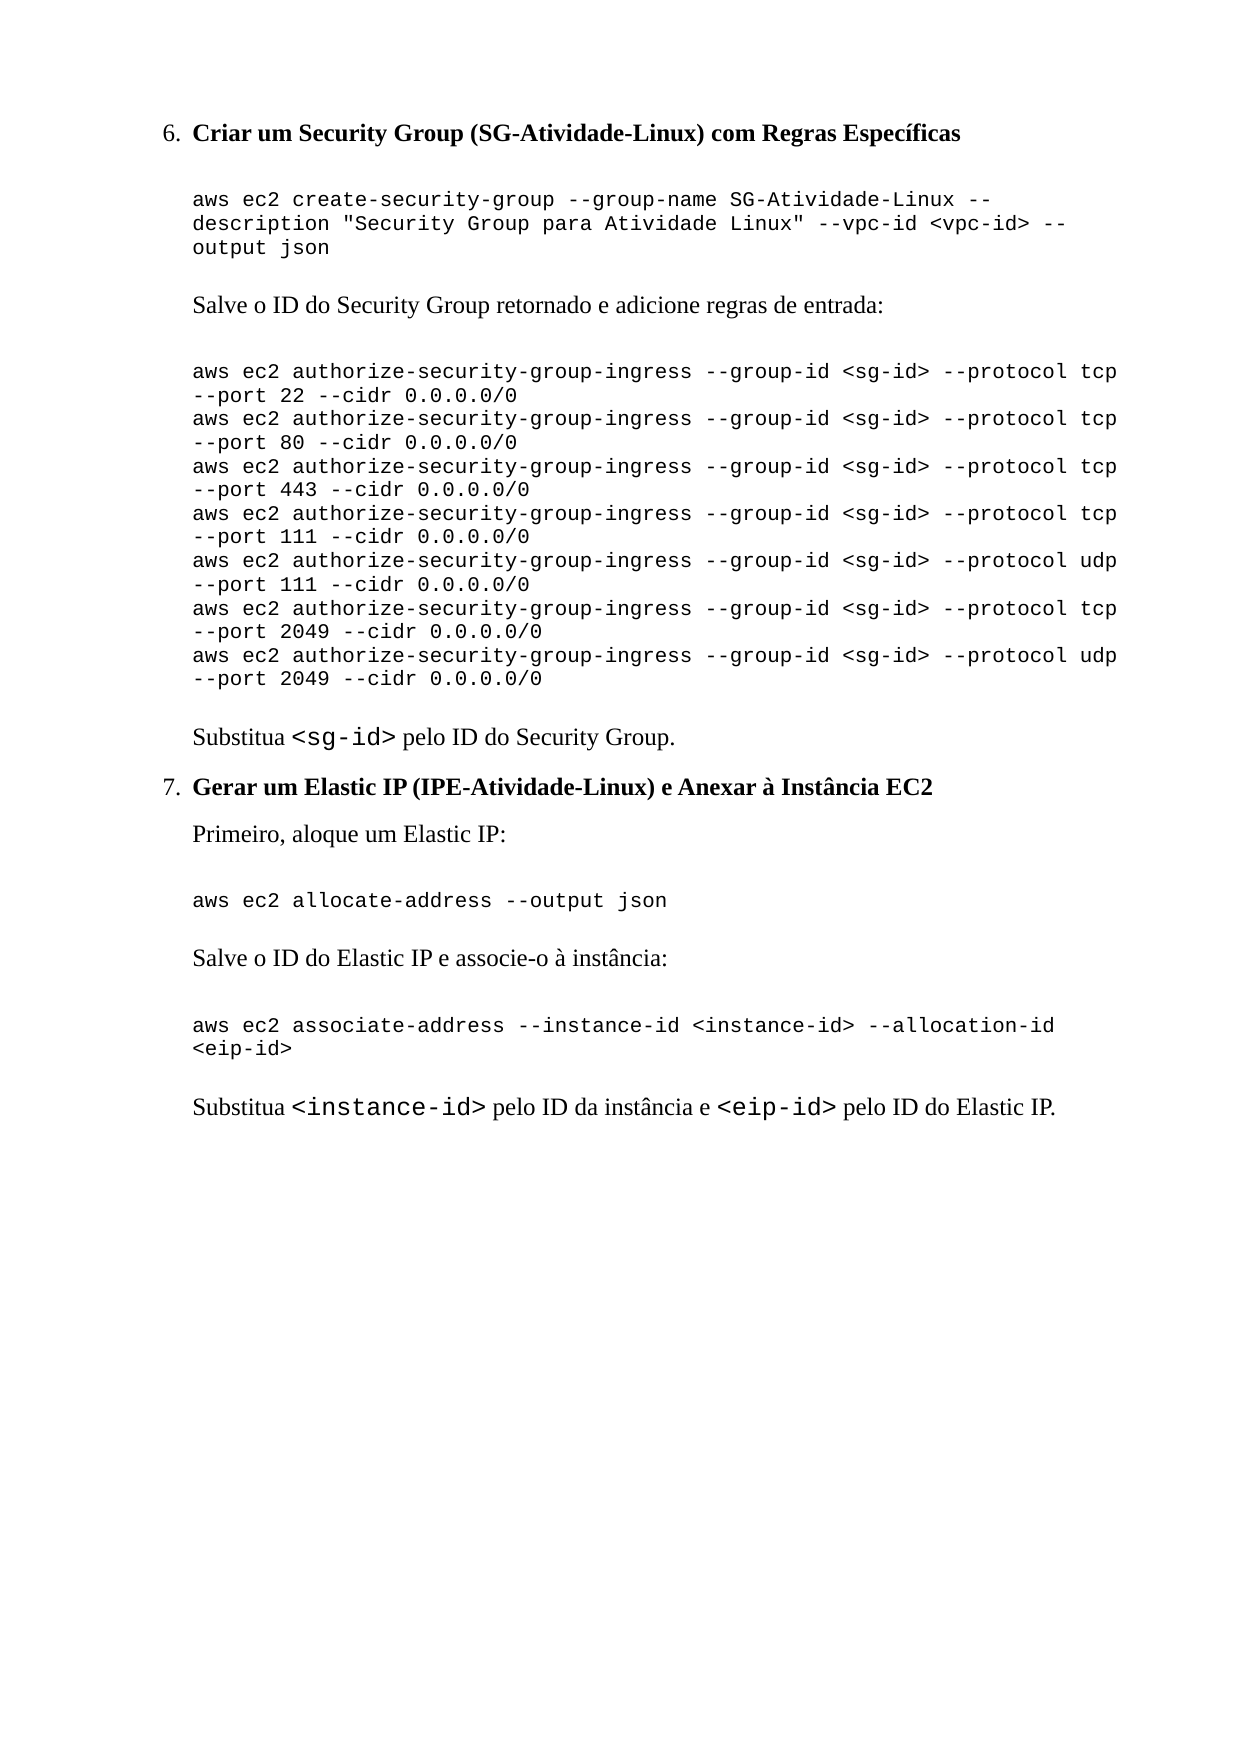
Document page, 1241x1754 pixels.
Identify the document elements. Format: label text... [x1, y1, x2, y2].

list Substitua <instance-id> pelo ID da instância e <eip-id> pelo ID do Elastic IP. [162, 1092, 1122, 1122]
list aws ec2 authorize-security-group-ingress --group-id <sg-id> --protocol tcp --port 22 --cidr 0.0.0.0/0 [162, 361, 1122, 408]
list aws ec2 allocate-address --output json [162, 890, 1122, 914]
list aws ec2 associate-address --instance-id <instance-id> --allocation-id <eip-id> [162, 1015, 1122, 1062]
list Salve o ID do Security Group retornado e adicione regras de entrada: [162, 290, 1122, 318]
list aws ec2 authorize-security-group-ingress --group-id <sg-id> --protocol tcp --port 111 --cidr 0.0.0.0/0 [162, 503, 1122, 550]
list aws ec2 authorize-security-group-ingress --group-id <sg-id> --protocol tcp --port 80 --cidr 0.0.0.0/0 [162, 408, 1122, 456]
list Salve o ID do Elastic IP e associe-o à instância: [162, 943, 1122, 972]
list aws ec2 authorize-security-group-ingress --group-id <sg-id> --protocol tcp --port 443 --cidr 0.0.0.0/0 [162, 456, 1122, 503]
list Primeiro, aloque um Elastic IP: [162, 819, 1122, 848]
list aws ec2 authorize-security-group-ingress --group-id <sg-id> --protocol udp --port 111 --cidr 0.0.0.0/0 [162, 550, 1122, 597]
list aws ec2 authorize-security-group-ingress --group-id <sg-id> --protocol tcp --port 2049 --cidr 0.0.0.0/0 [162, 597, 1122, 645]
list Criar um Security Group (SG-Atividade-Linux) com Regras Específicas [162, 118, 1122, 147]
list Gerar um Elastic IP (IPE-Atividade-Linux) e Anexar à Instância EC2 [162, 772, 1122, 800]
list aws ec2 create-security-group --group-name SG-Atividade-Linux --description "Security Group para Atividade Linux" --vpc-id <vpc-id> --output json [162, 189, 1122, 260]
list Substitua <sg-id> pelo ID do Security Group. [162, 722, 1122, 752]
list aws ec2 authorize-security-group-ingress --group-id <sg-id> --protocol udp --port 2049 --cidr 0.0.0.0/0 [162, 645, 1122, 692]
